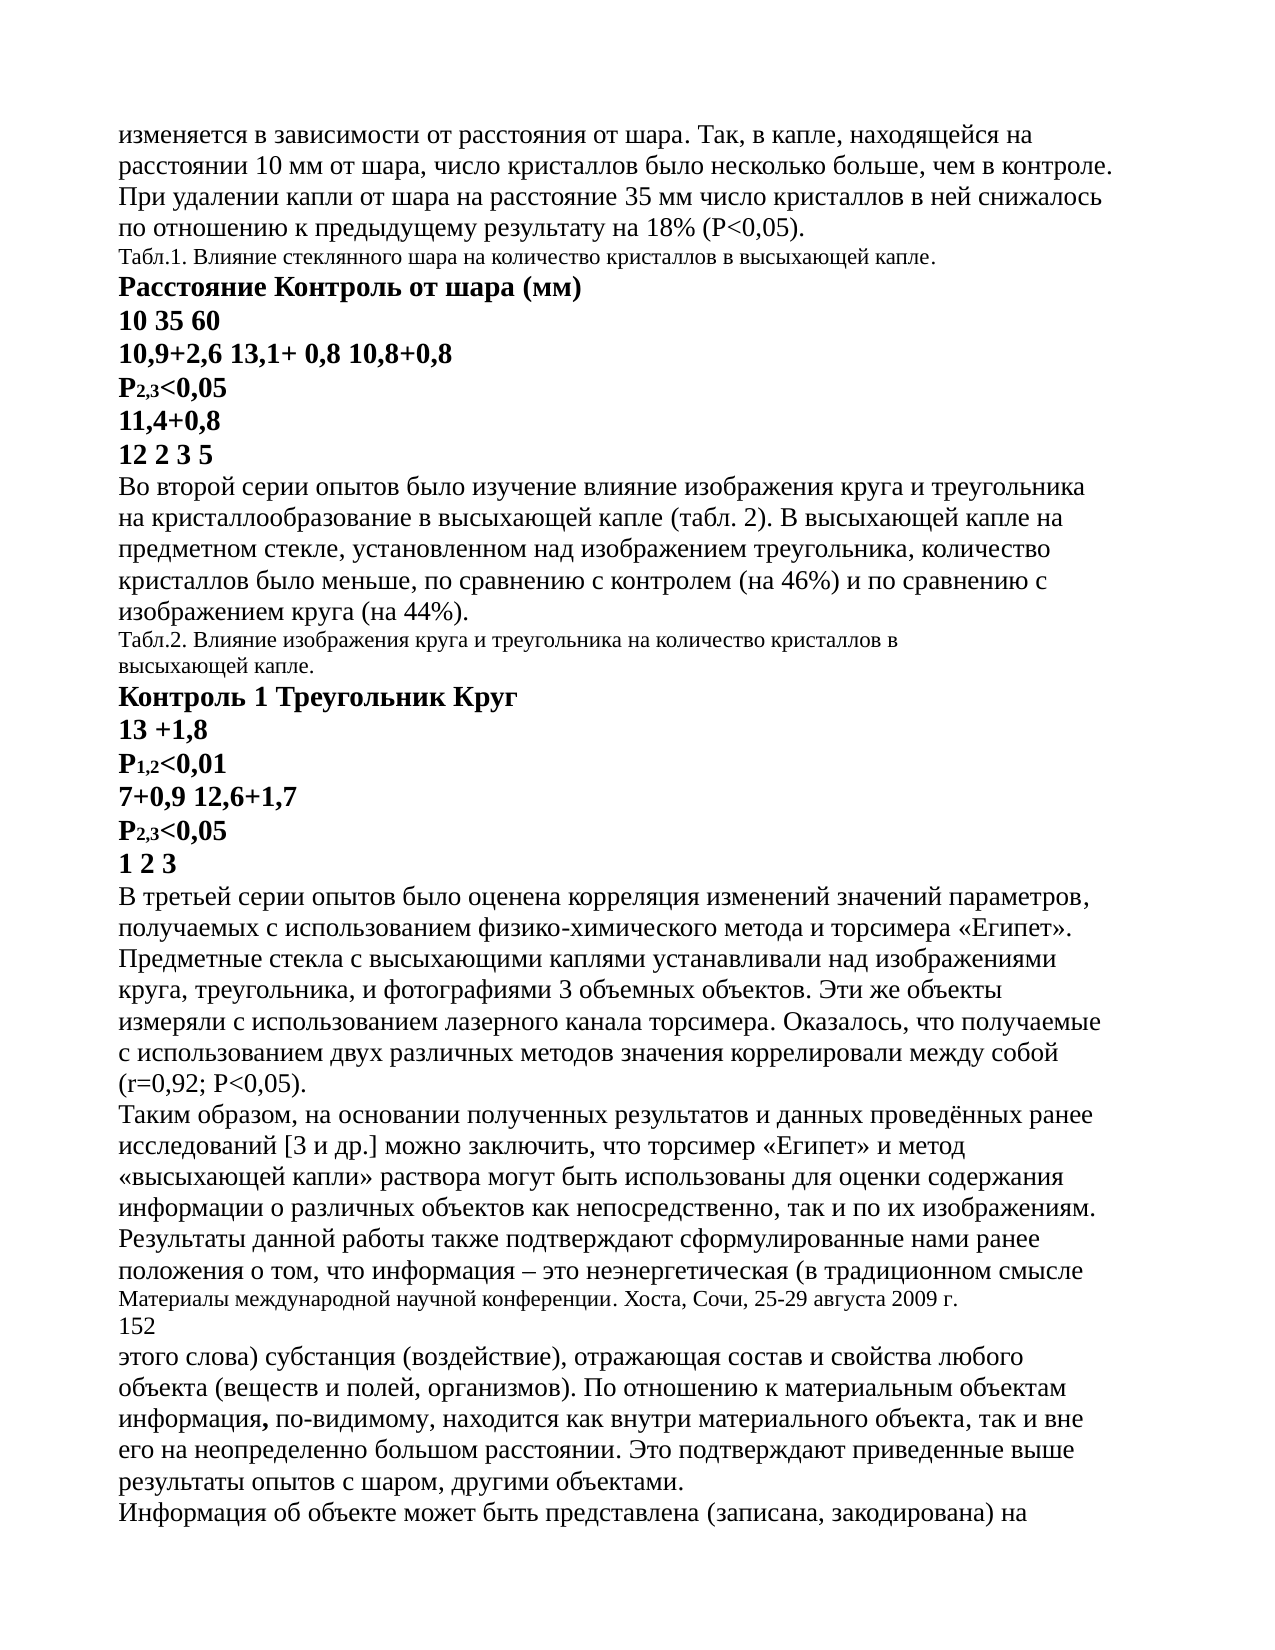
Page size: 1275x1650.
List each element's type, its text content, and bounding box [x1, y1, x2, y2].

text 12 2 3 5 [118, 437, 1157, 470]
text предметном стекле, установленном над изображением треугольника, количество [118, 533, 1157, 564]
text объекта (веществ и полей, организмов). По отношению к материальным объектам [118, 1371, 1157, 1402]
text Информация об объекте может быть представлена (записана, закодирована) на [118, 1496, 1157, 1527]
text Во второй серии опытов было изучение влияние изображения круга и треугольника [118, 470, 1157, 501]
text кристаллов было меньше, по сравнению с контролем (на 46%) и по сравнению с [118, 564, 1157, 595]
text Р2,3<0,05 [118, 370, 1157, 403]
text 10 35 60 [118, 303, 1157, 336]
text Материалы международной научной конференции. Хоста, Сочи, 25-29 августа 2009 г. [118, 1285, 1157, 1311]
text высыхающей капле. [118, 652, 1157, 679]
text изменяется в зависимости от расстояния от шара. Так, в капле, находящейся на [118, 118, 1157, 149]
text Табл.1. Влияние стеклянного шара на количество кристаллов в высыхающей капле. [118, 243, 1157, 269]
text Табл.2. Влияние изображения круга и треугольника на количество кристаллов в [118, 626, 1157, 652]
text 152 [118, 1311, 1157, 1340]
text его на неопределенно большом расстоянии. Это подтверждают приведенные выше [118, 1433, 1157, 1464]
text Контроль 1 Треугольник Круг [118, 679, 1157, 712]
text результаты опытов с шаром, другими объектами. [118, 1464, 1157, 1496]
text Результаты данной работы также подтверждают сформулированные нами ранее [118, 1223, 1157, 1254]
text информация, по-видимому, находится как внутри материального объекта, так и вне [118, 1402, 1157, 1433]
text При удалении капли от шара на расстояние 35 мм число кристаллов в ней снижалось [118, 180, 1157, 212]
text Таким образом, на основании полученных результатов и данных проведённых ранее [118, 1098, 1157, 1129]
text по отношению к предыдущему результату на 18% (Р<0,05). [118, 212, 1157, 243]
text Предметные стекла с высыхающими каплями устанавливали над изображениями [118, 942, 1157, 973]
text информации о различных объектов как непосредственно, так и по их изображениям. [118, 1191, 1157, 1223]
text получаемых с использованием физико-химического метода и торсимера «Египет». [118, 911, 1157, 942]
text (r=0,92; Р<0,05). [118, 1067, 1157, 1098]
text 7+0,9 12,6+1,7 [118, 779, 1157, 813]
text В третьей серии опытов было оценена корреляция изменений значений параметров, [118, 880, 1157, 911]
text измеряли с использованием лазерного канала торсимера. Оказалось, что получаемые [118, 1004, 1157, 1036]
text Р2,3<0,05 [118, 813, 1157, 846]
text Р1,2<0,01 [118, 746, 1157, 779]
text 10,9+2,6 13,1+ 0,8 10,8+0,8 [118, 336, 1157, 370]
text исследований [3 и др.] можно заключить, что торсимер «Египет» и метод [118, 1129, 1157, 1160]
text 1 2 3 [118, 846, 1157, 880]
text положения о том, что информация – это неэнергетическая (в традиционном смысле [118, 1254, 1157, 1285]
text «высыхающей капли» раствора могут быть использованы для оценки содержания [118, 1160, 1157, 1191]
text 13 +1,8 [118, 712, 1157, 746]
text на кристаллообразование в высыхающей капле (табл. 2). В высыхающей капле на [118, 501, 1157, 533]
text 11,4+0,8 [118, 403, 1157, 437]
text Расстояние Контроль от шара (мм) [118, 269, 1157, 303]
text с использованием двух различных методов значения коррелировали между собой [118, 1036, 1157, 1067]
text этого слова) субстанция (воздействие), отражающая состав и свойства любого [118, 1340, 1157, 1371]
text круга, треугольника, и фотографиями 3 объемных объектов. Эти же объекты [118, 973, 1157, 1004]
text расстоянии 10 мм от шара, число кристаллов было несколько больше, чем в контроле. [118, 149, 1157, 180]
text изображением круга (на 44%). [118, 595, 1157, 626]
